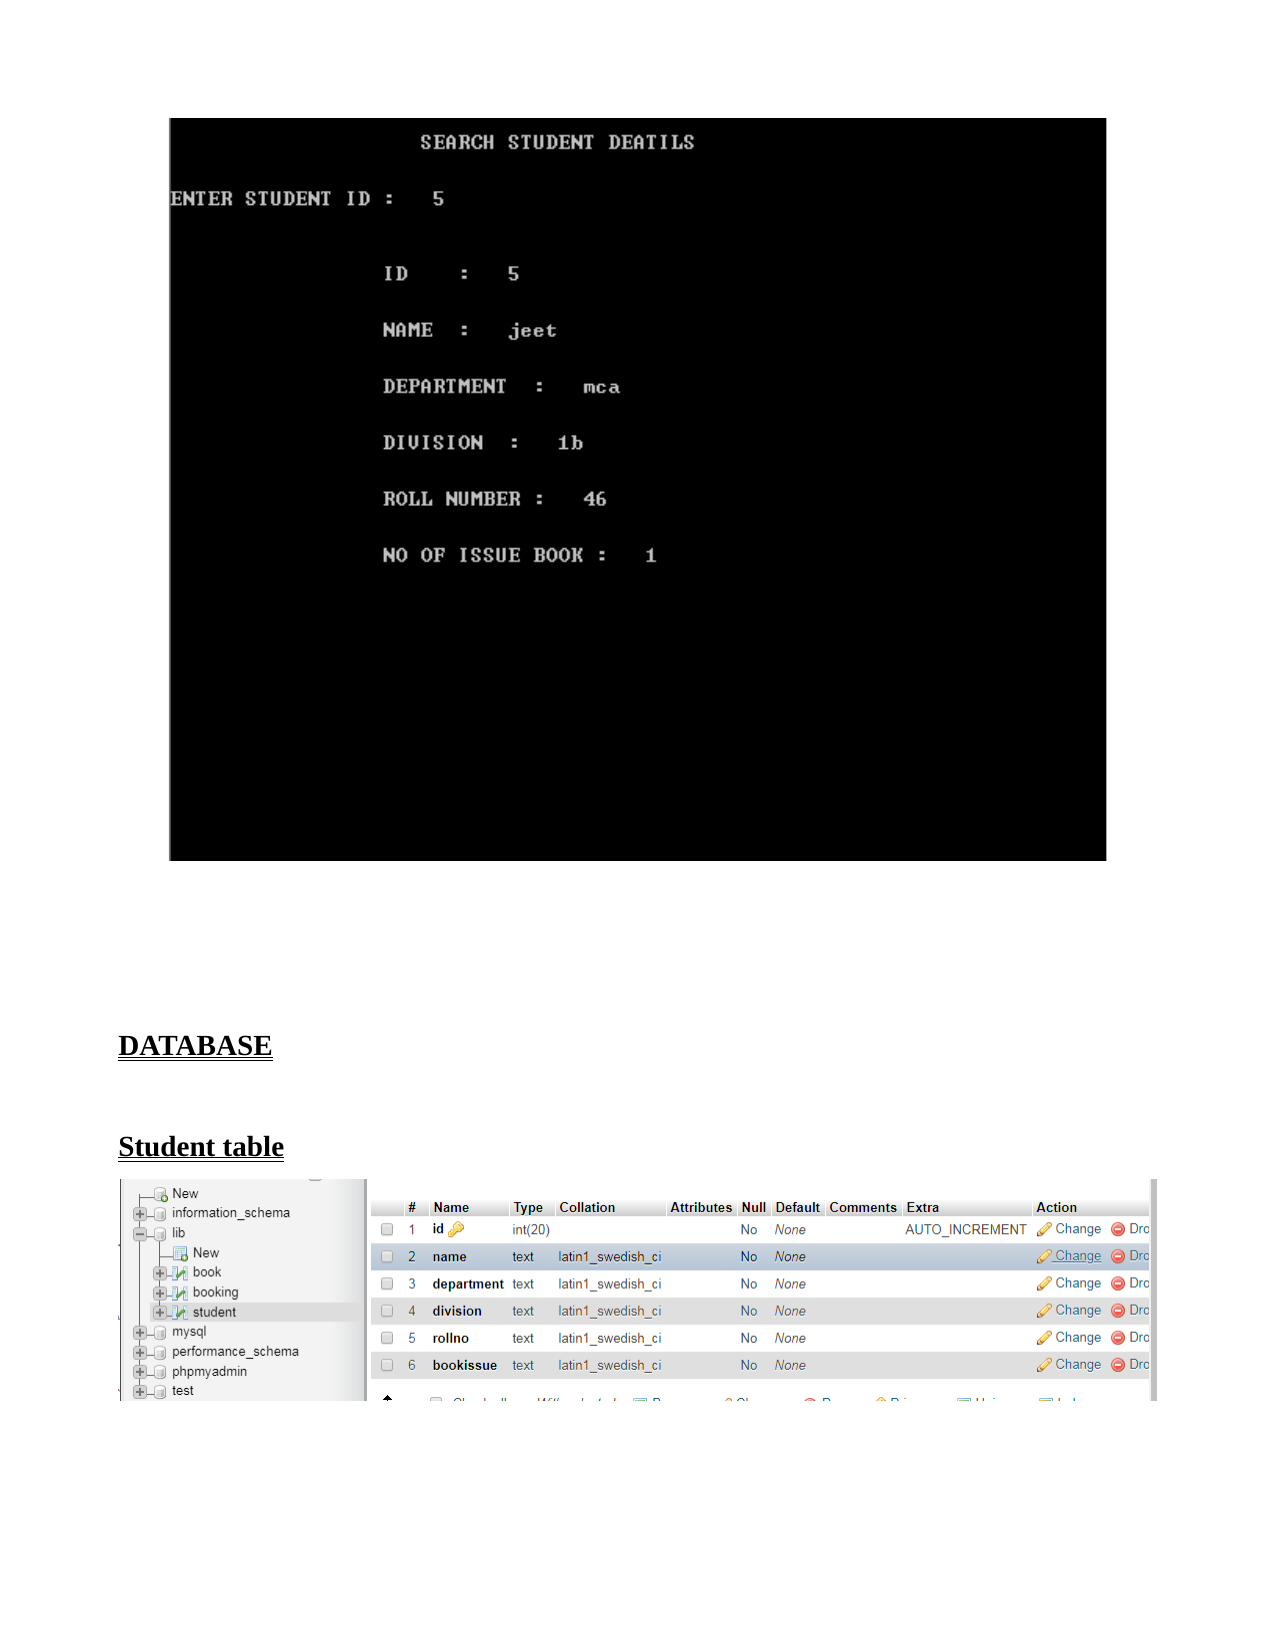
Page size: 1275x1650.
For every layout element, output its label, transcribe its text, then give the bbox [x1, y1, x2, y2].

text DATABASE [118, 1028, 1157, 1062]
text Student table [118, 1129, 1157, 1162]
picture [168, 118, 1107, 861]
picture [118, 1179, 1157, 1401]
